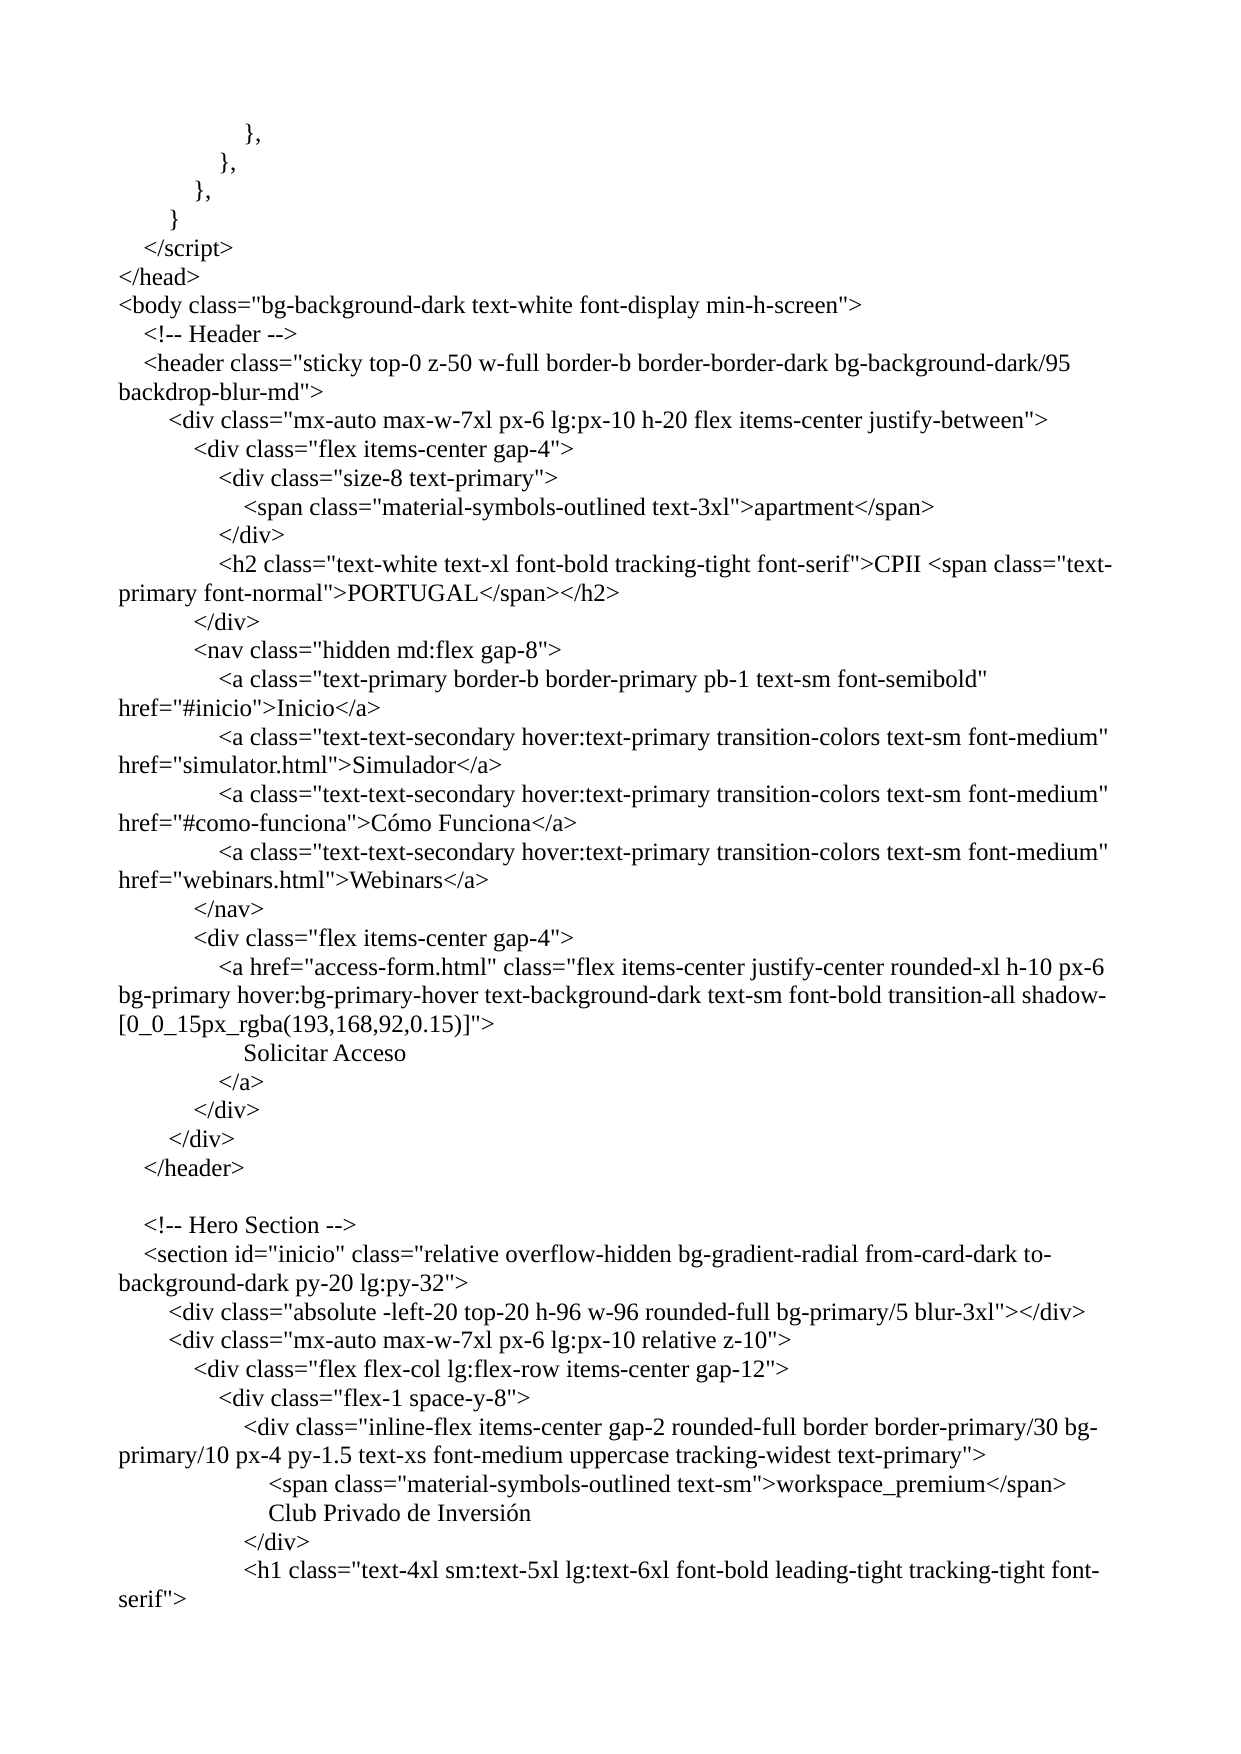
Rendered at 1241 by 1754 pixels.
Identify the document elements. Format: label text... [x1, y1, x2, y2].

table_cell }, }, }, } </script> </head> <body class="bg-background-dark text-white font-display min-h-screen"> <!-- Header --> <header class="sticky top-0 z-50 w-full border-b border-border-dark bg-background-dark/95 backdrop-blur-md"> <div class="mx-auto max-w-7xl px-6 lg:px-10 h-20 flex items-center justify-between"> <div class="flex items-center gap-4"> <div class="size-8 text-primary"> <span class="material-symbols-outlined text-3xl">apartment</span> </div> <h2 class="text-white text-xl font-bold tracking-tight font-serif">CPII <span class="text-primary font-normal">PORTUGAL</span></h2> </div> <nav class="hidden md:flex gap-8"> <a class="text-primary border-b border-primary pb-1 text-sm font-semibold" href="#inicio">Inicio</a> <a class="text-text-secondary hover:text-primary transition-colors text-sm font-medium" href="simulator.html">Simulador</a> <a class="text-text-secondary hover:text-primary transition-colors text-sm font-medium" href="#como-funciona">Cómo Funciona</a> <a class="text-text-secondary hover:text-primary transition-colors text-sm font-medium" href="webinars.html">Webinars</a> </nav> <div class="flex items-center gap-4"> <a href="access-form.html" class="flex items-center justify-center rounded-xl h-10 px-6 bg-primary hover:bg-primary-hover text-background-dark text-sm font-bold transition-all shadow-[0_0_15px_rgba(193,168,92,0.15)]"> Solicitar Acceso </a> </div> </div> </header> <!-- Hero Section --> <section id="inicio" class="relative overflow-hidden bg-gradient-radial from-card-dark to-background-dark py-20 lg:py-32"> <div class="absolute -left-20 top-20 h-96 w-96 rounded-full bg-primary/5 blur-3xl"></div> <div class="mx-auto max-w-7xl px-6 lg:px-10 relative z-10"> <div class="flex flex-col lg:flex-row items-center gap-12"> <div class="flex-1 space-y-8"> <div class="inline-flex items-center gap-2 rounded-full border border-primary/30 bg-primary/10 px-4 py-1.5 text-xs font-medium uppercase tracking-widest text-primary"> <span class="material-symbols-outlined text-sm">workspace_premium</span> Club Privado de Inversión </div> <h1 class="text-4xl sm:text-5xl lg:text-6xl font-bold leading-tight tracking-tight font-serif"> [118, 118, 1122, 1613]
